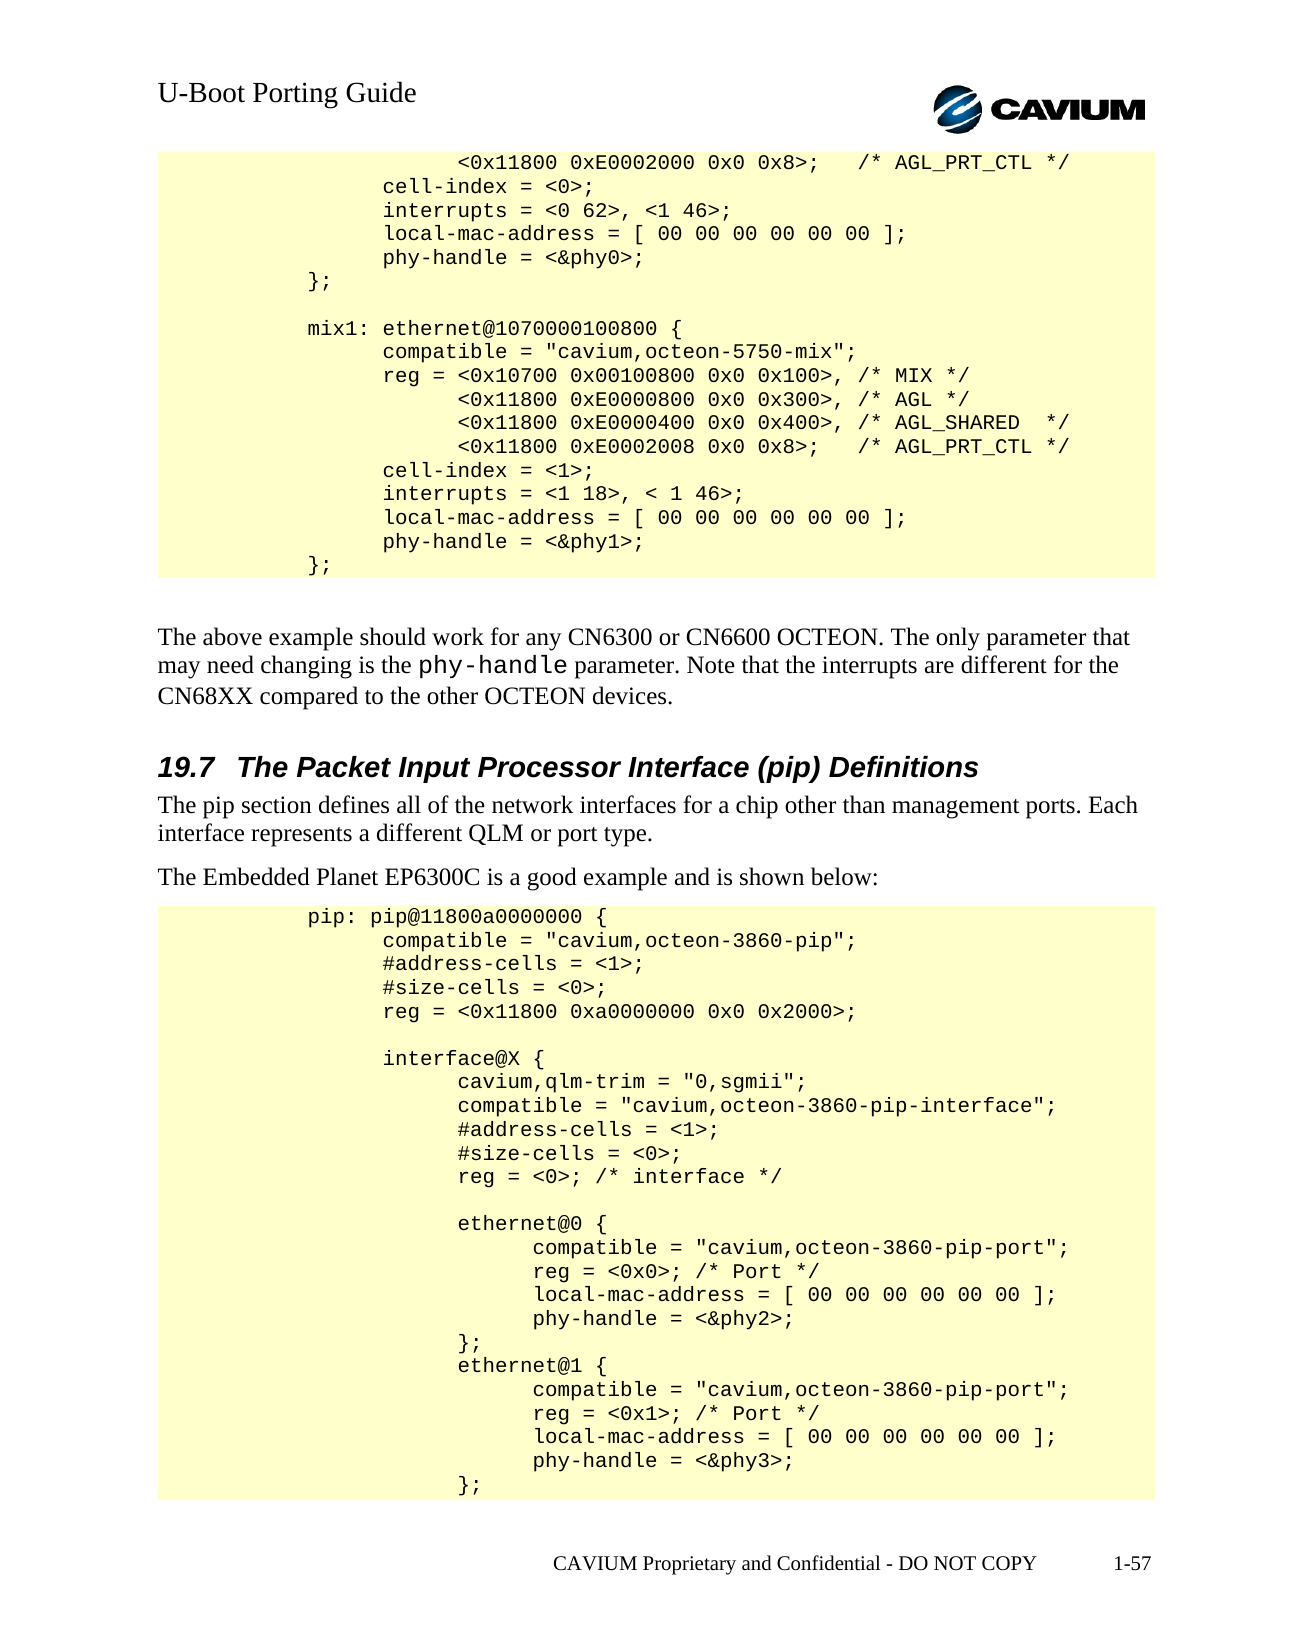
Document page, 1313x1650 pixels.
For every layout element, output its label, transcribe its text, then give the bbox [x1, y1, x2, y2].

text <0x11800 0xE0000800 0x0 0x300>, /* AGL */ [157, 389, 1155, 412]
text phy-handle = <&phy3>; [157, 1450, 1155, 1473]
text <0x11800 0xE0002000 0x0 0x8>; /* AGL_PRT_CTL */ [157, 152, 1155, 176]
text #address-cells = <1>; [157, 953, 1155, 977]
text reg = <0x1>; /* Port */ [157, 1403, 1155, 1426]
text compatible = "cavium,octeon-3860-pip-interface"; [157, 1095, 1155, 1119]
text The pip section defines all of the network interfaces for a chip other than management ports. Each interface represents a different QLM or port type. [157, 790, 1155, 847]
text pip: pip@11800a0000000 { [157, 906, 1155, 930]
text <0x11800 0xE0002008 0x0 0x8>; /* AGL_PRT_CTL */ [157, 436, 1155, 460]
text ethernet@0 { [157, 1213, 1155, 1237]
text phy-handle = <&phy0>; [157, 247, 1155, 271]
text reg = <0x11800 0xa0000000 0x0 0x2000>; [157, 1001, 1155, 1024]
text reg = <0>; /* interface */ [157, 1166, 1155, 1190]
text interrupts = <0 62>, <1 46>; [157, 199, 1155, 223]
picture [925, 75, 1155, 146]
text cell-index = <1>; [157, 460, 1155, 483]
text phy-handle = <&phy2>; [157, 1308, 1155, 1332]
text reg = <0x10700 0x00100800 0x0 0x100>, /* MIX */ [157, 365, 1155, 389]
text interface@X { [157, 1048, 1155, 1072]
text local-mac-address = [ 00 00 00 00 00 00 ]; [157, 223, 1155, 247]
text #address-cells = <1>; [157, 1119, 1155, 1142]
text local-mac-address = [ 00 00 00 00 00 00 ]; [157, 1284, 1155, 1308]
text mix1: ethernet@1070000100800 { [157, 318, 1155, 341]
subtitle The Packet Input Processor Interface (pip) Definitions [157, 750, 1155, 783]
text phy-handle = <&phy1>; [157, 531, 1155, 554]
text }; [157, 1473, 1155, 1497]
text compatible = "cavium,octeon-3860-pip-port"; [157, 1379, 1155, 1403]
text cell-index = <0>; [157, 176, 1155, 199]
text ethernet@1 { [157, 1355, 1155, 1379]
text cavium,qlm-trim = "0,sgmii"; [157, 1072, 1155, 1095]
text The above example should work for any CN6300 or CN6600 OCTEON. The only parameter that may need changing is the phy-handle parameter. Note that the interrupts are different for the CN68XX compared to the other OCTEON devices. [157, 622, 1155, 710]
text #size-cells = <0>; [157, 977, 1155, 1001]
text }; [157, 1332, 1155, 1355]
text <0x11800 0xE0000400 0x0 0x400>, /* AGL_SHARED */ [157, 412, 1155, 436]
text reg = <0x0>; /* Port */ [157, 1261, 1155, 1284]
text }; [157, 271, 1155, 294]
text compatible = "cavium,octeon-3860-pip"; [157, 930, 1155, 953]
text local-mac-address = [ 00 00 00 00 00 00 ]; [157, 507, 1155, 531]
text local-mac-address = [ 00 00 00 00 00 00 ]; [157, 1426, 1155, 1450]
text The Embedded Planet EP6300C is a good example and is shown below: [157, 862, 1155, 891]
text #size-cells = <0>; [157, 1142, 1155, 1166]
text }; [157, 554, 1155, 578]
text compatible = "cavium,octeon-3860-pip-port"; [157, 1237, 1155, 1261]
text interrupts = <1 18>, < 1 46>; [157, 483, 1155, 507]
text compatible = "cavium,octeon-5750-mix"; [157, 341, 1155, 365]
